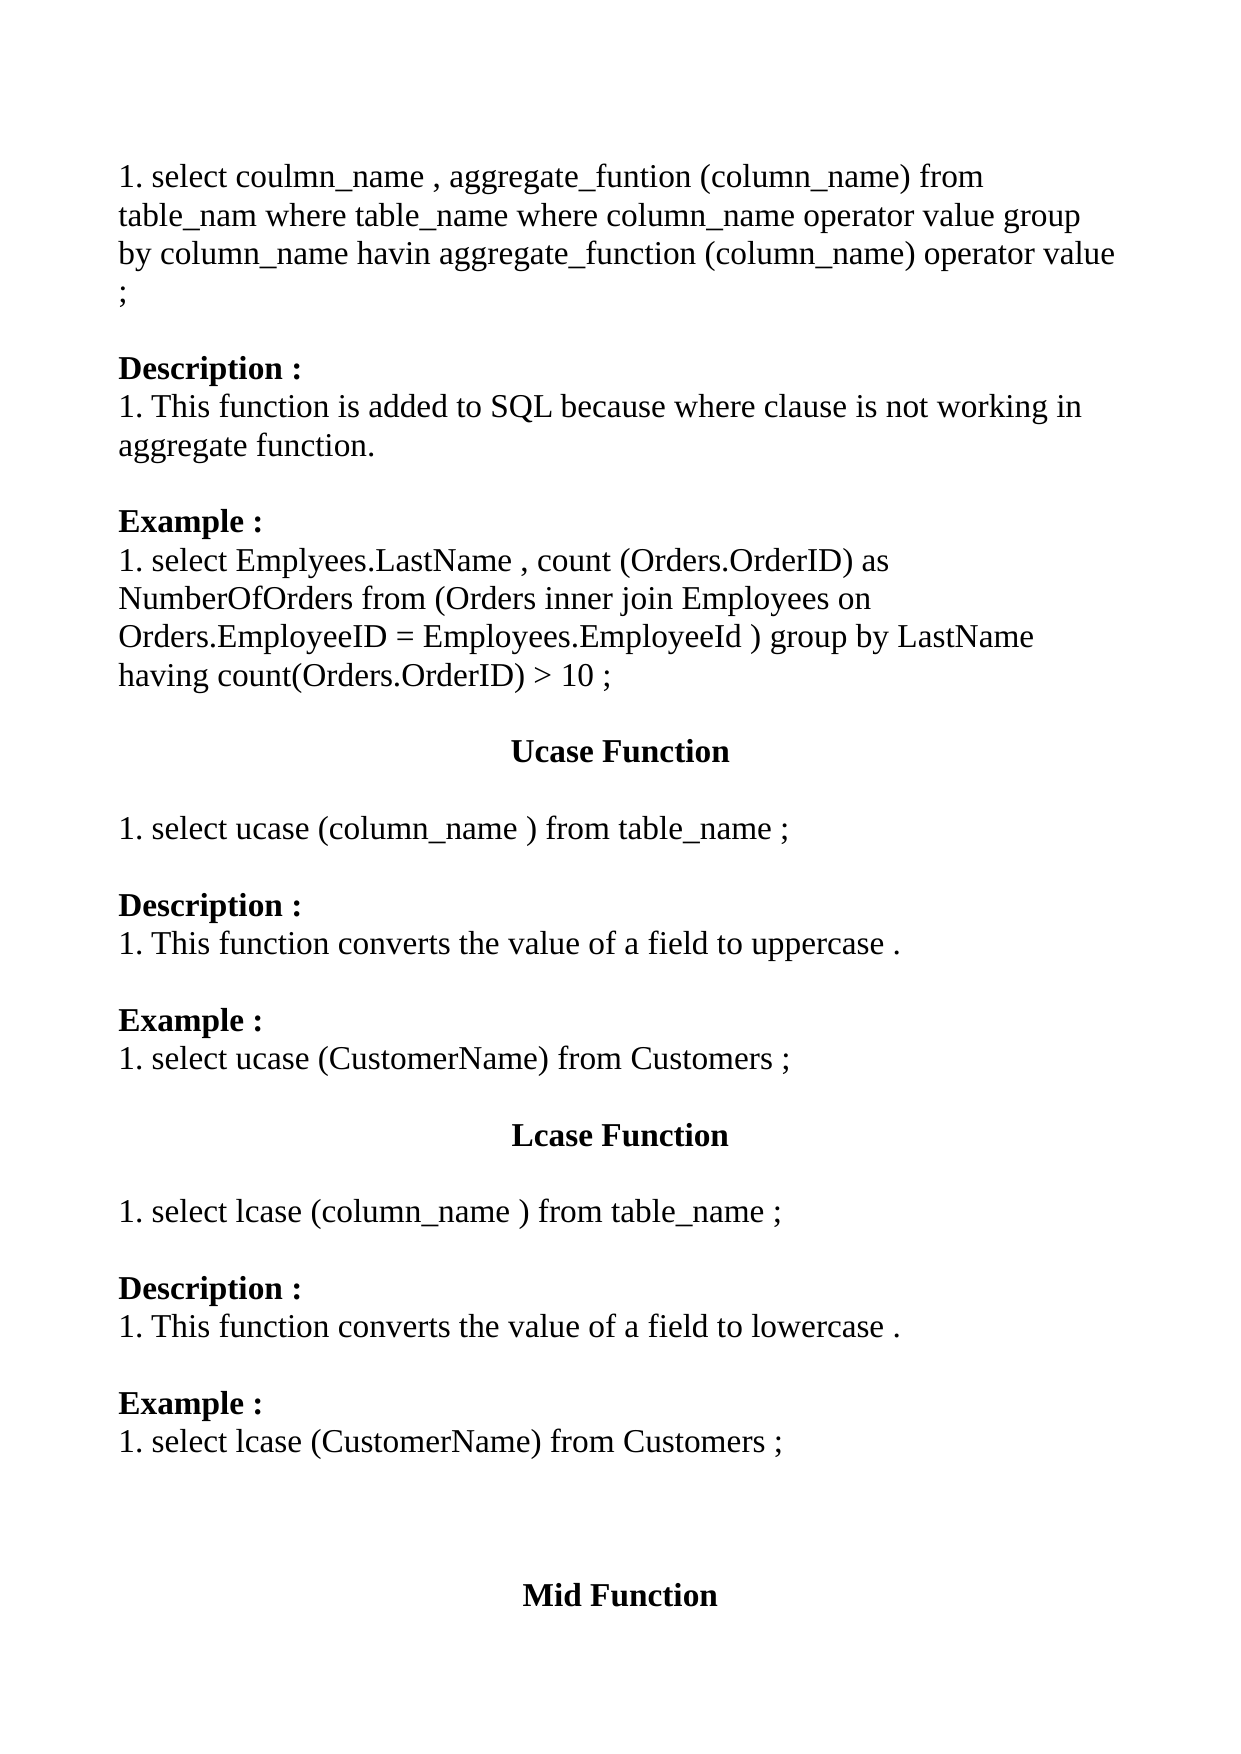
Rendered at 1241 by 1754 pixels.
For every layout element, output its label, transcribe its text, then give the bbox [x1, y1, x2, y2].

text Description : [118, 885, 1122, 923]
text Description : [118, 1268, 1122, 1306]
text 1. This function converts the value of a field to uppercase . [118, 923, 1122, 961]
text Example : [118, 501, 1122, 540]
text Example : 1. select ucase (CustomerName) from Customers ; [118, 1000, 1122, 1076]
text 1. select lcase (column_name ) from table_name ; [118, 1191, 1122, 1230]
text 1. This function is added to SQL because where clause is not working in aggregate function. [118, 386, 1122, 463]
text Example : 1. select lcase (CustomerName) from Customers ; [118, 1383, 1122, 1460]
text 1. select ucase (column_name ) from table_name ; [118, 808, 1122, 846]
text 1. select Emplyees.LastName , count (Orders.OrderID) as NumberOfOrders from (Orders inner join Employees on Orders.EmployeeID = Employees.EmployeeId ) group by LastName having count(Orders.OrderID) > 10 ; [118, 540, 1122, 693]
text Ucase Function [118, 731, 1122, 770]
text Lcase Function [118, 1115, 1122, 1153]
text Mid Function [118, 1575, 1122, 1613]
text Description : [118, 348, 1122, 386]
text 1. select coulmn_name , aggregate_funtion (column_name) from table_nam where table_name where column_name operator value group by column_name havin aggregate_function (column_name) operator value ; [118, 156, 1122, 310]
text 1. This function converts the value of a field to lowercase . [118, 1306, 1122, 1345]
